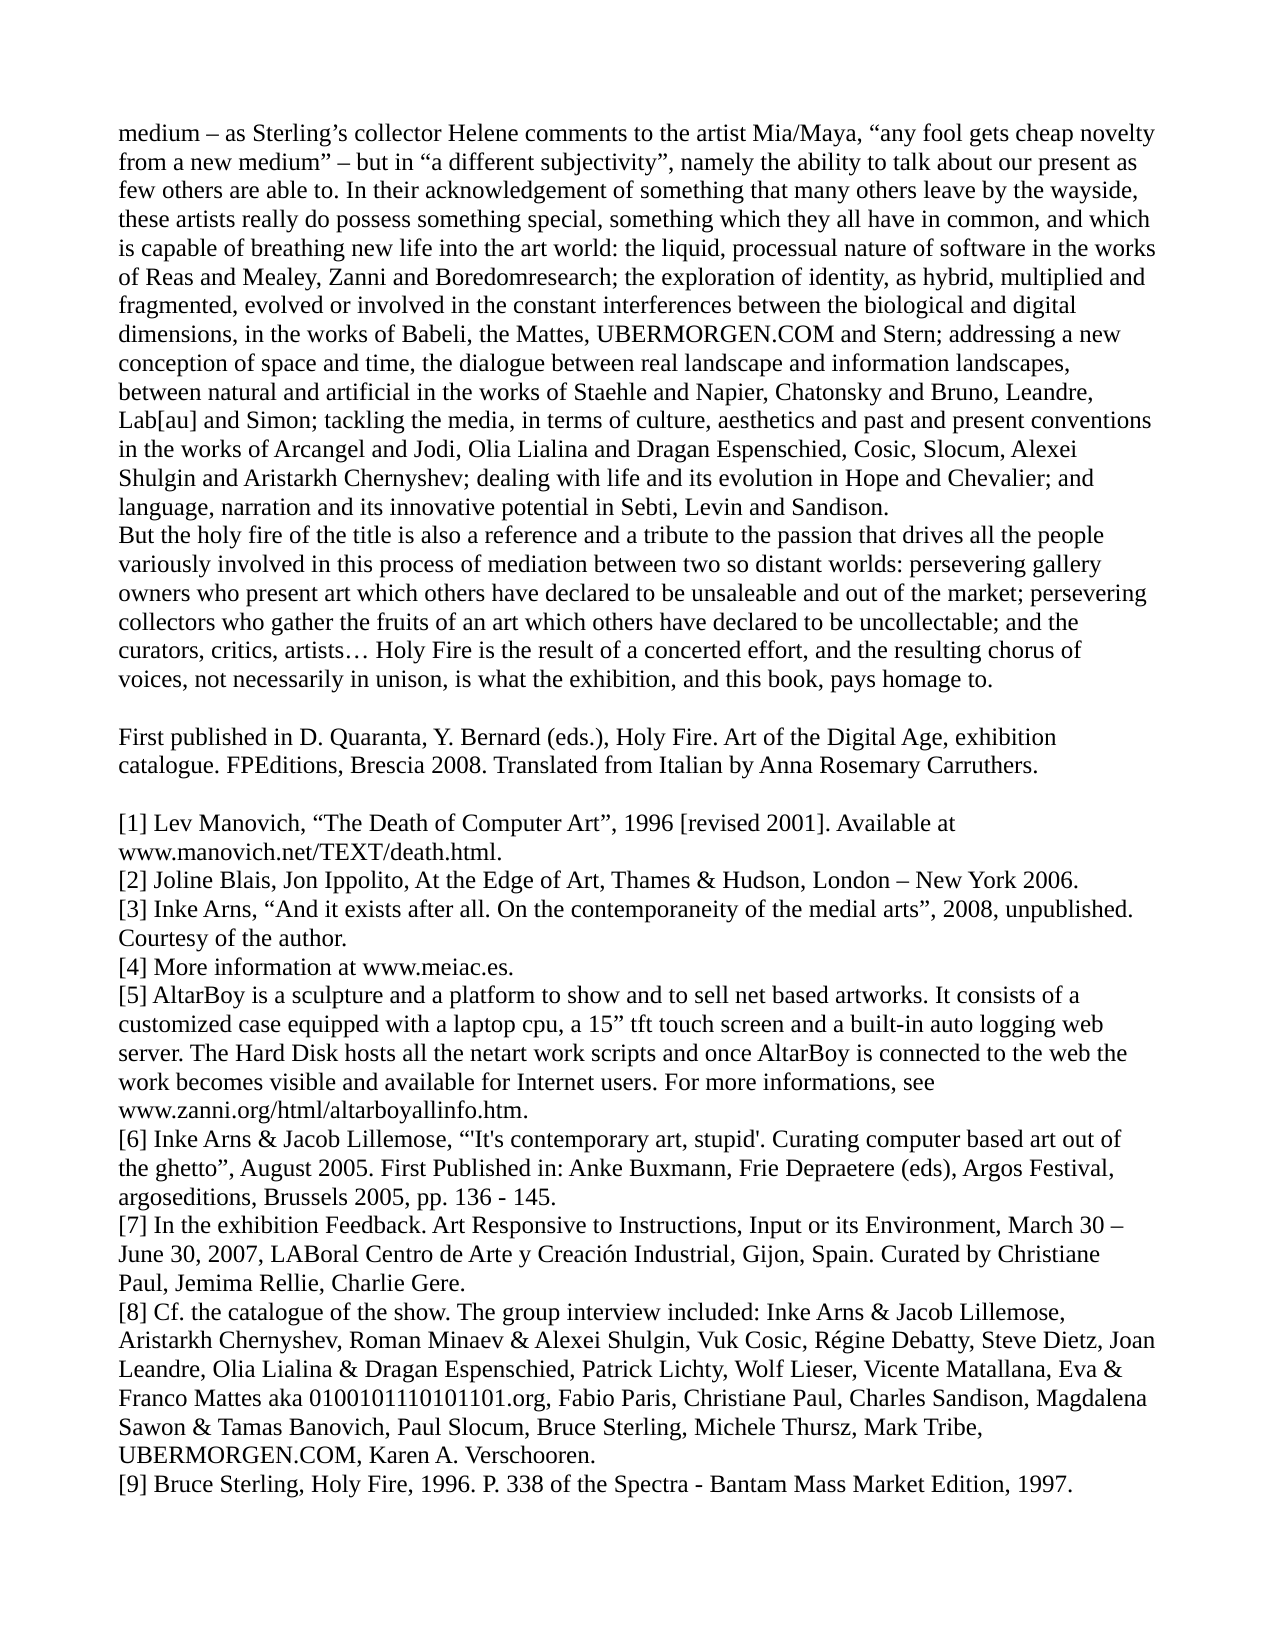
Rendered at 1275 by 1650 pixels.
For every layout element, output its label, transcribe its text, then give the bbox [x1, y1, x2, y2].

text [9] Bruce Sterling, Holy Fire, 1996. P. 338 of the Spectra - Bantam Mass Market Edition, 1997. [118, 1469, 1157, 1498]
text [3] Inke Arns, “And it exists after all. On the contemporaneity of the medial arts”, 2008, unpublished. Courtesy of the author. [118, 894, 1157, 952]
text But the holy fire of the title is also a reference and a tribute to the passion that drives all the people variously involved in this process of mediation between two so distant worlds: persevering gallery owners who present art which others have declared to be unsaleable and out of the market; persevering collectors who gather the fruits of an art which others have declared to be uncollectable; and the curators, critics, artists… Holy Fire is the result of a concerted effort, and the resulting chorus of voices, not necessarily in unison, is what the exhibition, and this book, pays homage to. [118, 521, 1157, 693]
text First published in D. Quaranta, Y. Bernard (eds.), Holy Fire. Art of the Digital Age, exhibition catalogue. FPEditions, Brescia 2008. Translated from Italian by Anna Rosemary Carruthers. [118, 722, 1157, 779]
text [6] Inke Arns & Jacob Lillemose, “'It's contemporary art, stupid'. Curating computer based art out of the ghetto”, August 2005. First Published in: Anke Buxmann, Frie Depraetere (eds), Argos Festival, argoseditions, Brussels 2005, pp. 136 - 145. [118, 1124, 1157, 1211]
text [1] Lev Manovich, “The Death of Computer Art”, 1996 [revised 2001]. Available at www.manovich.net/TEXT/death.html. [118, 808, 1157, 866]
text [8] Cf. the catalogue of the show. The group interview included: Inke Arns & Jacob Lillemose, Aristarkh Chernyshev, Roman Minaev & Alexei Shulgin, Vuk Cosic, Régine Debatty, Steve Dietz, Joan Leandre, Olia Lialina & Dragan Espenschied, Patrick Lichty, Wolf Lieser, Vicente Matallana, Eva & Franco Mattes aka 0100101110101101.org, Fabio Paris, Christiane Paul, Charles Sandison, Magdalena Sawon & Tamas Banovich, Paul Slocum, Bruce Sterling, Michele Thursz, Mark Tribe, UBERMORGEN.COM, Karen A. Verschooren. [118, 1297, 1157, 1469]
text [5] AltarBoy is a sculpture and a platform to show and to sell net based artworks. It consists of a customized case equipped with a laptop cpu, a 15” tft touch screen and a built-in auto logging web server. The Hard Disk hosts all the netart work scripts and once AltarBoy is connected to the web the work becomes visible and available for Internet users. For more informations, see www.zanni.org/html/altarboyallinfo.htm. [118, 981, 1157, 1124]
text [4] More information at www.meiac.es. [118, 952, 1157, 981]
text medium – as Sterling’s collector Helene comments to the artist Mia/Maya, “any fool gets cheap novelty from a new medium” – but in “a different subjectivity”, namely the ability to talk about our present as few others are able to. In their acknowledgement of something that many others leave by the wayside, these artists really do possess something special, something which they all have in common, and which is capable of breathing new life into the art world: the liquid, processual nature of software in the works of Reas and Mealey, Zanni and Boredomresearch; the exploration of identity, as hybrid, multiplied and fragmented, evolved or involved in the constant interferences between the biological and digital dimensions, in the works of Babeli, the Mattes, UBERMORGEN.COM and Stern; addressing a new conception of space and time, the dialogue between real landscape and information landscapes, between natural and artificial in the works of Staehle and Napier, Chatonsky and Bruno, Leandre, Lab[au] and Simon; tackling the media, in terms of culture, aesthetics and past and present conventions in the works of Arcangel and Jodi, Olia Lialina and Dragan Espenschied, Cosic, Slocum, Alexei Shulgin and Aristarkh Chernyshev; dealing with life and its evolution in Hope and Chevalier; and language, narration and its innovative potential in Sebti, Levin and Sandison. [118, 118, 1157, 521]
text [7] In the exhibition Feedback. Art Responsive to Instructions, Input or its Environment, March 30 – June 30, 2007, LABoral Centro de Arte y Creación Industrial, Gijon, Spain. Curated by Christiane Paul, Jemima Rellie, Charlie Gere. [118, 1211, 1157, 1297]
text [2] Joline Blais, Jon Ippolito, At the Edge of Art, Thames & Hudson, London – New York 2006. [118, 866, 1157, 894]
